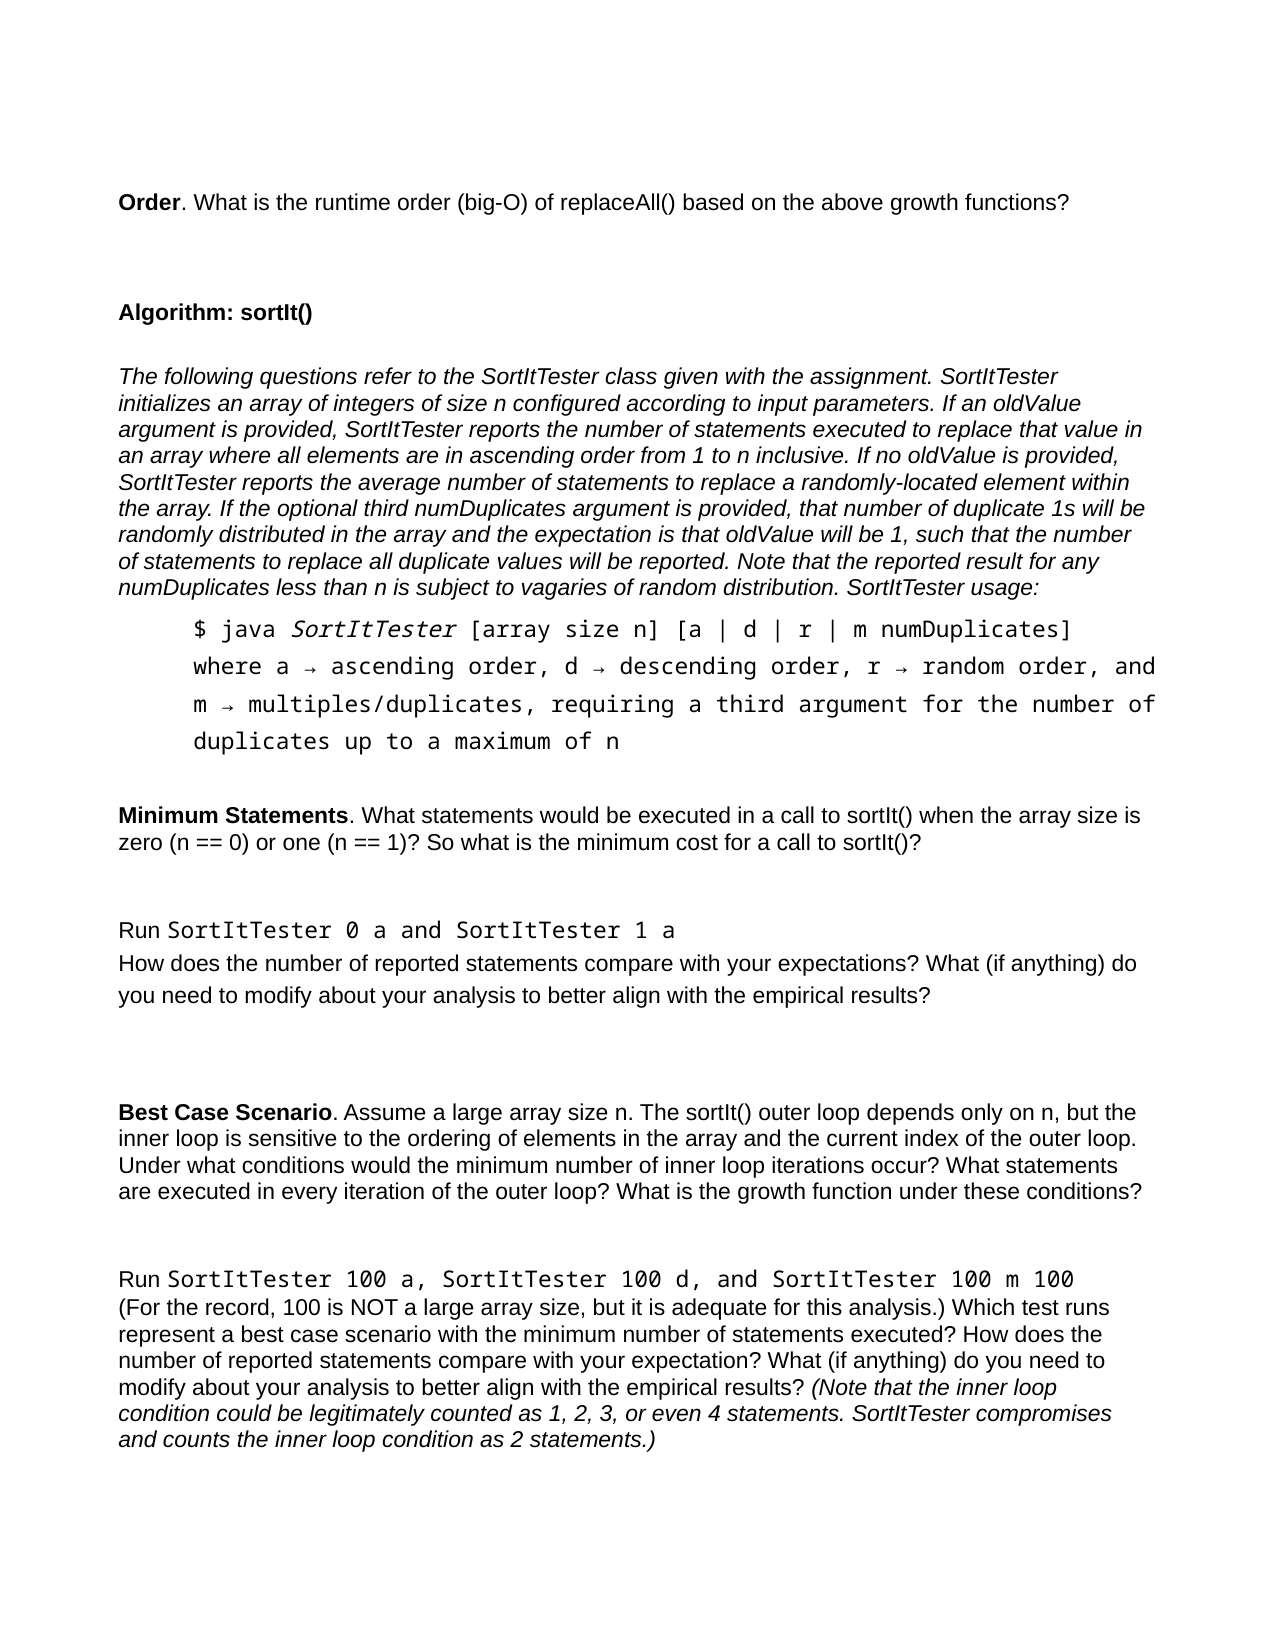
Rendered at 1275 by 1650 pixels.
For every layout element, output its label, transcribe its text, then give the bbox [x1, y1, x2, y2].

subtitle The following questions refer to the SortItTester class given with the assignment. SortItTester initializes an array of integers of size n configured according to input parameters. If an oldValue argument is provided, SortItTester reports the number of statements executed to replace that value in an array where all elements are in ascending order from 1 to n inclusive. If no oldValue is provided, SortItTester reports the average number of statements to replace a randomly-located element within the array. If the optional third numDuplicates argument is provided, that number of duplicate 1s will be randomly distributed in the array and the expectation is that oldValue will be 1, such that the number of statements to replace all duplicate values will be reported. Note that the reported result for any numDuplicates less than n is subject to vagaries of random distribution. SortItTester usage: [118, 363, 1157, 600]
text Run SortItTester 0 a and SortItTester 1 a How does the number of reported statements compare with your expectations? What (if anything) do you need to modify about your analysis to better align with the empirical results? [118, 914, 1157, 1008]
subtitle Best Case Scenario. Assume a large array size n. The sortIt() outer loop depends only on n, but the inner loop is sensitive to the ordering of elements in the array and the current index of the outer loop. Under what conditions would the minimum number of inner loop iterations occur? What statements are executed in every iteration of the outer loop? What is the growth function under these conditions? [118, 1099, 1157, 1204]
text Run SortItTester 100 a, SortItTester 100 d, and SortItTester 100 m 100 (For the record, 100 is NOT a large array size, but it is adequate for this analysis.) Which test runs represent a best case scenario with the minimum number of statements executed? How does the number of reported statements compare with your expectation? What (if anything) do you need to modify about your analysis to better align with the empirical results? (Note that the inner loop condition could be legitimately counted as 1, 2, 3, or even 4 statements. SortItTester compromises and counts the inner loop condition as 2 statements.) [118, 1263, 1157, 1452]
subtitle Algorithm: sortIt() [118, 299, 1157, 326]
subtitle Order. What is the runtime order (big-O) of replaceAll() based on the above growth functions? [118, 189, 1157, 216]
text $ java SortItTester [array size n] [a | d | r | m numDuplicates] where a → ascending order, d → descending order, r → random order, and m → multiples/duplicates, requiring a third argument for the number of duplicates up to a maximum of n [193, 613, 1157, 757]
subtitle Minimum Statements. What statements would be executed in a call to sortIt() when the array size is zero (n == 0) or one (n == 1)? So what is the minimum cost for a call to sortIt()? [118, 802, 1157, 855]
